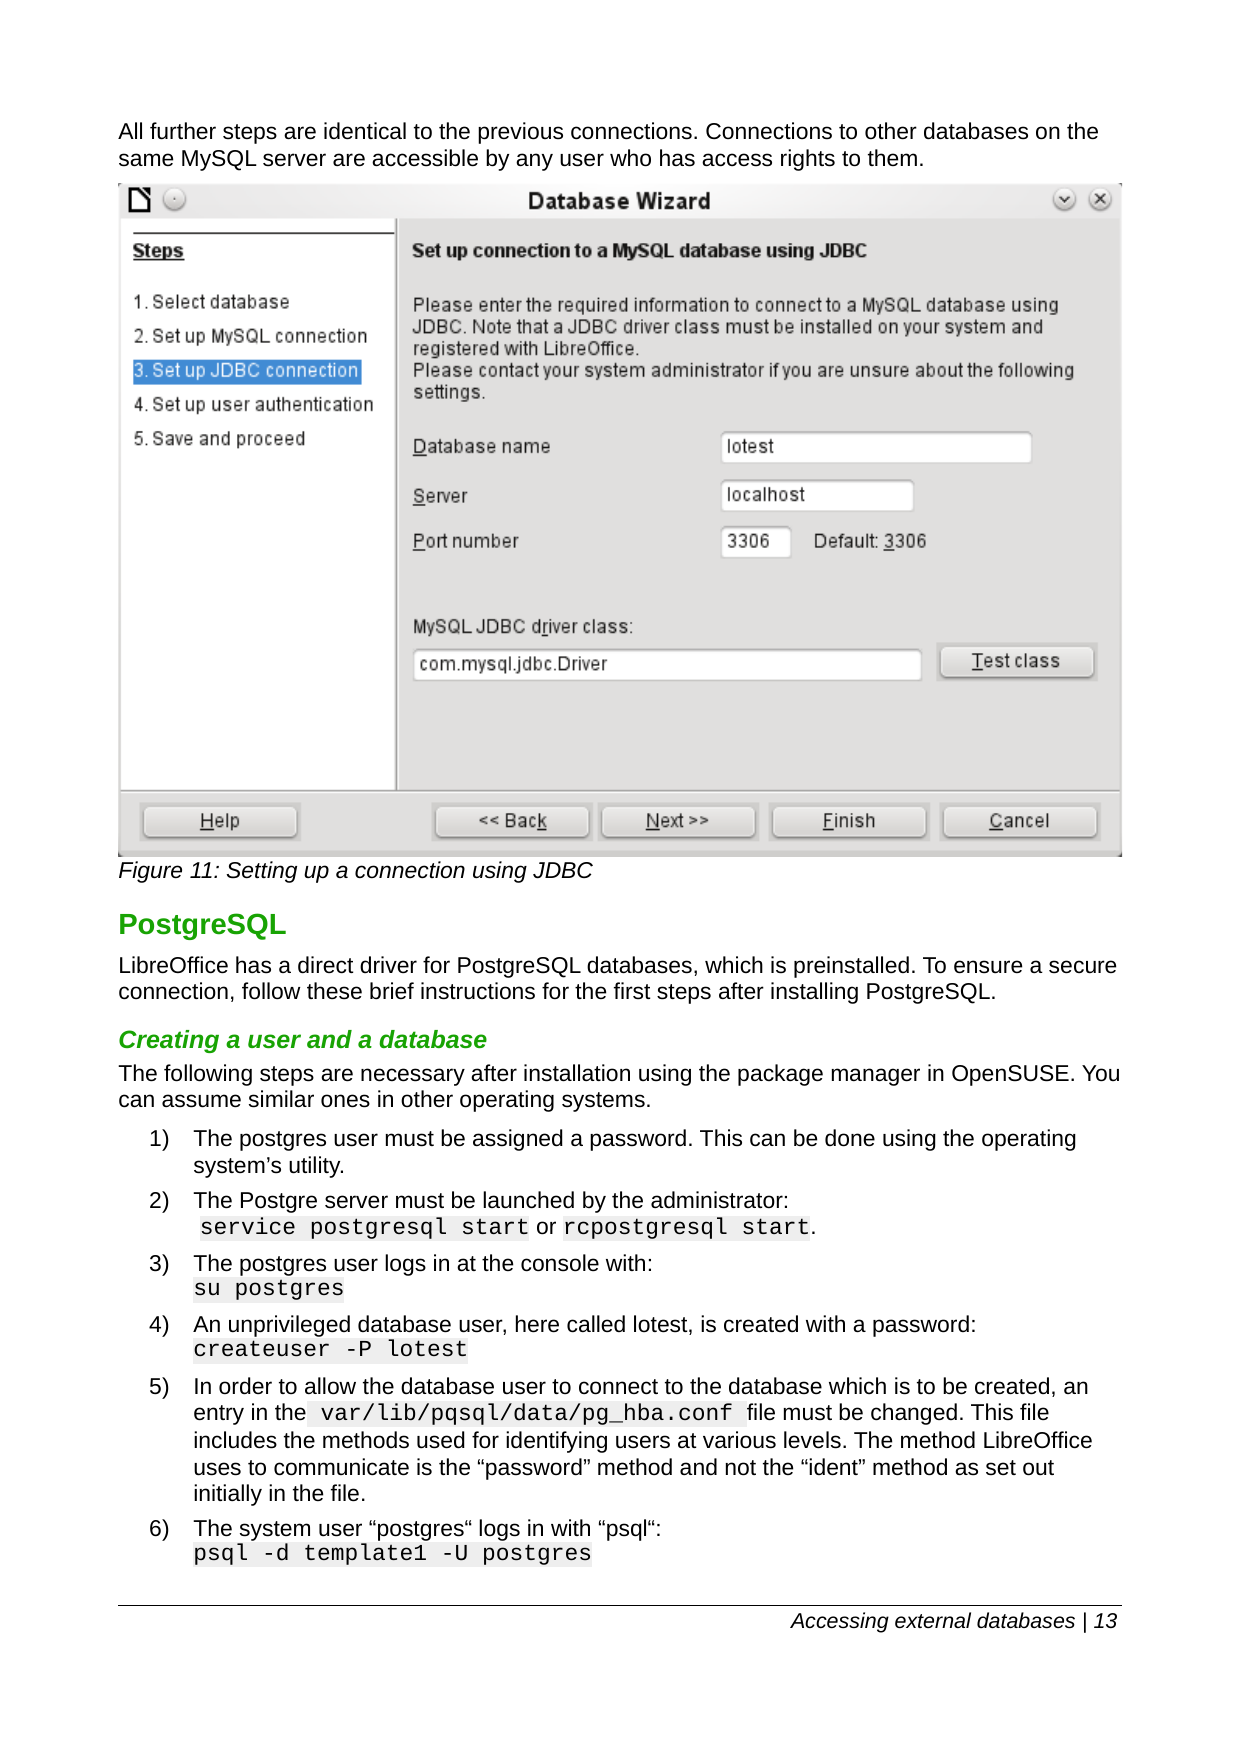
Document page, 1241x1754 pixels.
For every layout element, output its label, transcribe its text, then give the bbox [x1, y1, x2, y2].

list The postgres user logs in at the console with: su postgres [169, 1250, 1122, 1303]
text All further steps are identical to the previous connections. Connections to other databases on the same MySQL server are accessible by any user who has access rights to them. [118, 118, 1122, 171]
picture [118, 183, 1123, 857]
subtitle PostgreSQL [118, 907, 1122, 940]
text LibreOffice has a direct driver for PostgreSQL databases, which is preinstalled. To ensure a secure connection, follow these brief instructions for the first steps after installing PostgreSQL. [118, 952, 1122, 1005]
text Figure 11: Setting up a connection using JDBC [118, 857, 1122, 883]
list An unprivileged database user, here called lotest, is created with a password: createuser -P lotest [169, 1311, 1122, 1364]
list In order to allow the database user to connect to the database which is to be created, an entry in the var/lib/pqsql/data/pg_hba.conf file must be changed. This file includes the methods used for identifying users at various levels. The method LibreOffice uses to communicate is the “password” method and not the “ident” method as set out initially in the file. [169, 1373, 1122, 1506]
list The postgres user must be assigned a password. This can be done using the operating system’s utility. [169, 1125, 1122, 1178]
text The following steps are necessary after installation using the package manager in OpenSUSE. You can assume similar ones in other operating systems. [118, 1060, 1122, 1113]
list The system user “postgres“ logs in with “psql“: psql -d template1 -U postgres [169, 1515, 1122, 1567]
list The Postgre server must be launched by the administrator: service postgresql start or rcpostgresql start. [169, 1187, 1122, 1241]
subtitle Creating a user and a database [118, 1025, 1122, 1054]
